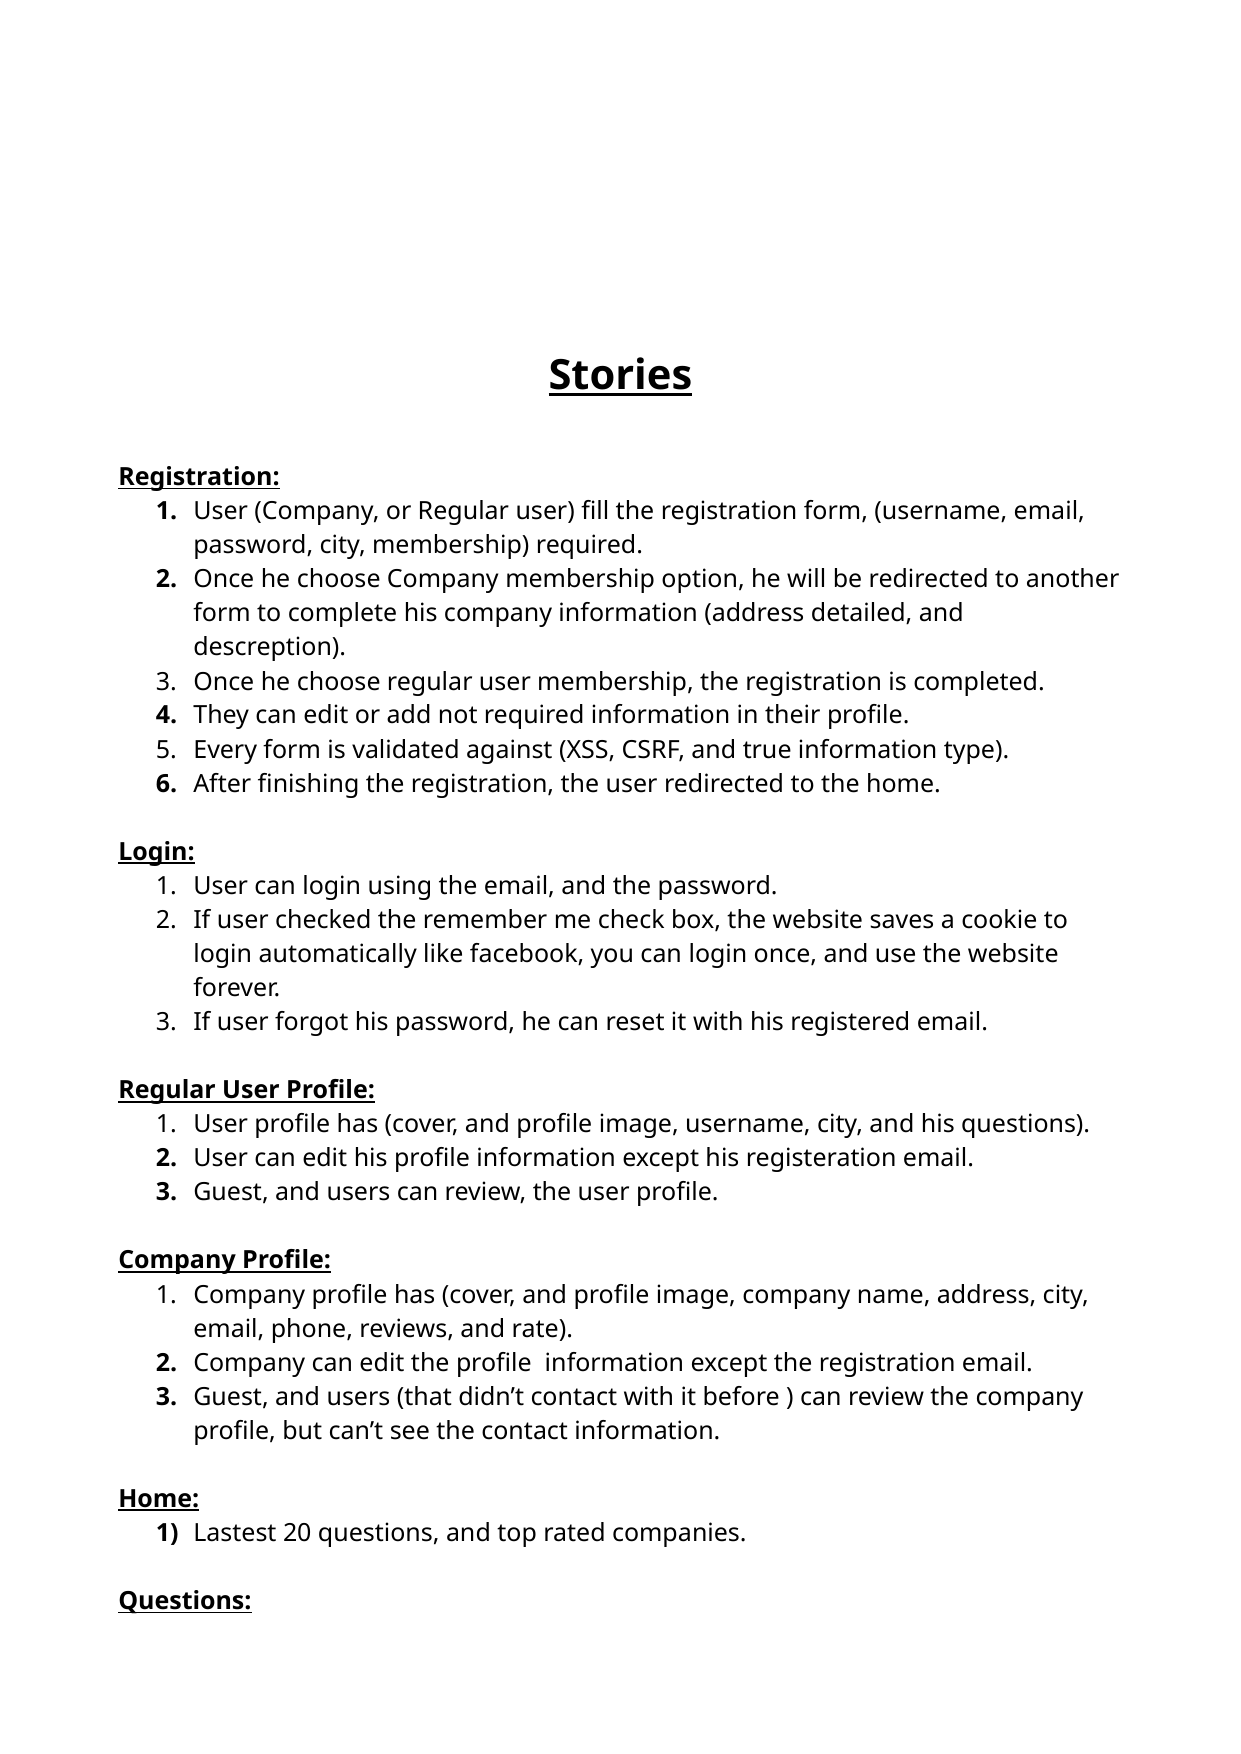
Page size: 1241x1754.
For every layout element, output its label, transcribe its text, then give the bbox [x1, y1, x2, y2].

list User can login using the email, and the password. [156, 867, 1122, 902]
list Once he choose regular user membership, the registration is completed. [156, 663, 1122, 697]
list Company profile has (cover, and profile image, company name, address, city, email, phone, reviews, and rate). [156, 1276, 1122, 1344]
text Registration: [118, 459, 1122, 493]
text Questions: [118, 1583, 1122, 1617]
list Guest, and users (that didn’t contact with it before ) can review the company profile, but can’t see the contact information. [156, 1378, 1122, 1447]
list After finishing the registration, the user redirected to the home. [156, 765, 1122, 799]
list Once he choose Company membership option, he will be redirected to another form to complete his company information (address detailed, and descreption). [156, 561, 1122, 663]
list They can edit or add not required information in their profile. [156, 697, 1122, 731]
text Company Profile: [118, 1242, 1122, 1276]
list If user checked the remember me check box, the website saves a cookie to login automatically like facebook, you can login once, and use the website forever. [156, 902, 1122, 1004]
text Regular User Profile: [118, 1072, 1122, 1106]
list If user forgot his password, he can reset it with his registered email. [156, 1004, 1122, 1038]
text Home: [118, 1481, 1122, 1515]
list Guest, and users can review, the user profile. [156, 1174, 1122, 1208]
list User (Company, or Regular user) fill the registration form, (username, email, password, city, membership) required. [156, 493, 1122, 561]
list Every form is validated against (XSS, CSRF, and true information type). [156, 731, 1122, 765]
list Lastest 20 questions, and top rated companies. [156, 1515, 1122, 1549]
list User profile has (cover, and profile image, username, city, and his questions). [156, 1106, 1122, 1140]
list User can edit his profile information except his registeration email. [156, 1140, 1122, 1174]
text Stories [118, 345, 1122, 402]
list Company can edit the profile information except the registration email. [156, 1344, 1122, 1378]
text Login: [118, 833, 1122, 867]
